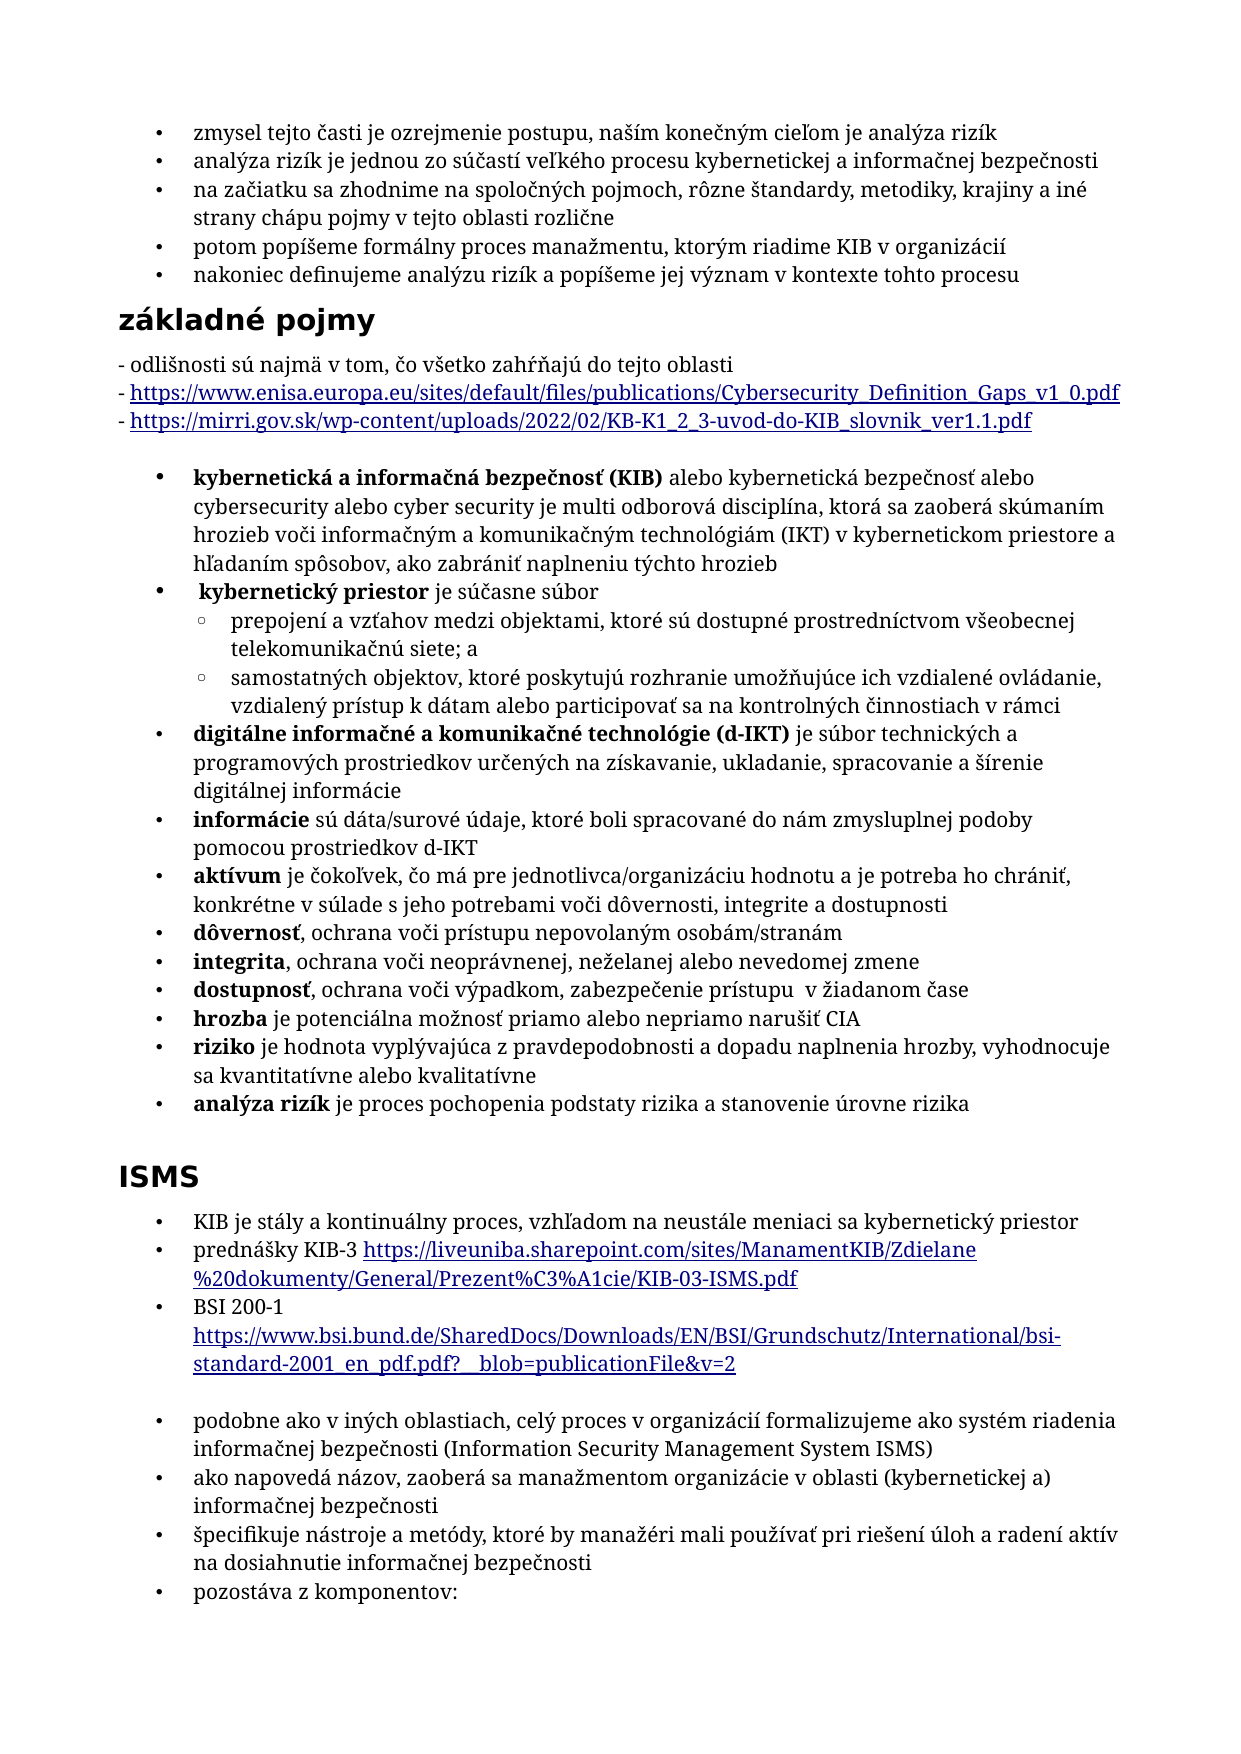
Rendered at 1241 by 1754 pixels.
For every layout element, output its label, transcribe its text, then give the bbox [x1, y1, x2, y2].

list na začiatku sa zhodnime na spoločných pojmoch, rôzne štandardy, metodiky, krajiny a iné strany chápu pojmy v tejto oblasti rozlične [156, 175, 1122, 232]
list dôvernosť, ochrana voči prístupu nepovolaným osobám/stranám [156, 918, 1122, 947]
list ako napovedá názov, zaoberá sa manažmentom organizácie v oblasti (kybernetickej a) informačnej bezpečnosti [156, 1463, 1122, 1520]
list prednášky KIB-3 https://liveuniba.sharepoint.com/sites/ManamentKIB/Zdielane%20dokumenty/General/Prezent%C3%A1cie/KIB-03-ISMS.pdf [156, 1236, 1122, 1292]
text - odlišnosti sú najmä v tom, čo všetko zahŕňajú do tejto oblasti [118, 350, 1122, 378]
list zmysel tejto časti je ozrejmenie postupu, naším konečným cieľom je analýza rizík [156, 118, 1122, 147]
list BSI 200-1 https://www.bsi.bund.de/SharedDocs/Downloads/EN/BSI/Grundschutz/International/bsi-standard-2001_en_pdf.pdf?__blob=publicationFile&v=2 [156, 1292, 1122, 1378]
list digitálne informačné a komunikačné technológie (d-IKT) je súbor technických a programových prostriedkov určených na získavanie, ukladanie, spracovanie a šírenie digitálnej informácie [156, 719, 1122, 805]
list hrozba je potenciálna možnosť priamo alebo nepriamo narušiť CIA [156, 1004, 1122, 1032]
list podobne ako v iných oblastiach, celý proces v organizácií formalizujeme ako systém riadenia informačnej bezpečnosti (Information Security Management System ISMS) [156, 1406, 1122, 1463]
list potom popíšeme formálny proces manažmentu, ktorým riadime KIB v organizácií [156, 232, 1122, 260]
list KIB je stály a kontinuálny proces, vzhľadom na neustále meniaci sa kybernetický priestor [156, 1207, 1122, 1236]
list integrita, ochrana voči neoprávnenej, neželanej alebo nevedomej zmene [156, 947, 1122, 975]
subtitle základné pojmy [118, 303, 1122, 337]
list kybernetická a informačná bezpečnosť (KIB) alebo kybernetická bezpečnosť alebo cybersecurity alebo cyber security je multi odborová disciplína, ktorá sa zaoberá skúmaním hrozieb voči informačným a komunikačným technológiám (IKT) v kybernetickom priestore a hľadaním spôsobov, ako zabrániť naplneniu týchto hrozieb [156, 463, 1122, 577]
list špecifikuje nástroje a metódy, ktoré by manažéri mali používať pri riešení úloh a radení aktív na dosiahnutie informačnej bezpečnosti [156, 1520, 1122, 1577]
list dostupnosť, ochrana voči výpadkom, zabezpečenie prístupu v žiadanom čase [156, 975, 1122, 1004]
list riziko je hodnota vyplývajúca z pravdepodobnosti a dopadu naplnenia hrozby, vyhodnocuje sa kvantitatívne alebo kvalitatívne [156, 1032, 1122, 1089]
list aktívum je čokoľvek, čo má pre jednotlivca/organizáciu hodnotu a je potreba ho chrániť, konkrétne v súlade s jeho potrebami voči dôvernosti, integrite a dostupnosti [156, 862, 1122, 918]
list pozostáva z komponentov: [156, 1577, 1122, 1605]
text - https://www.enisa.europa.eu/sites/default/files/publications/Cybersecurity_Definition_Gaps_v1_0.pdf [118, 378, 1122, 407]
text - https://mirri.gov.sk/wp-content/uploads/2022/02/KB-K1_2_3-uvod-do-KIB_slovnik_ver1.1.pdf [118, 407, 1122, 435]
list nakoniec definujeme analýzu rizík a popíšeme jej význam v kontexte tohto procesu [156, 260, 1122, 289]
list samostatných objektov, ktoré poskytujú rozhranie umožňujúce ich vzdialené ovládanie, vzdialený prístup k dátam alebo participovať sa na kontrolných činnostiach v rámci [193, 663, 1122, 719]
subtitle ISMS [118, 1161, 1122, 1194]
list analýza rizík je jednou zo súčastí veľkého procesu kybernetickej a informačnej bezpečnosti [156, 147, 1122, 175]
list informácie sú dáta/surové údaje, ktoré boli spracované do nám zmysluplnej podoby pomocou prostriedkov d-IKT [156, 805, 1122, 862]
list prepojení a vzťahov medzi objektami, ktoré sú dostupné prostredníctvom všeobecnej telekomunikačnú siete; a [193, 606, 1122, 663]
list analýza rizík je proces pochopenia podstaty rizika a stanovenie úrovne rizika [156, 1089, 1122, 1118]
list kybernetický priestor je súčasne súbor [156, 577, 1122, 606]
